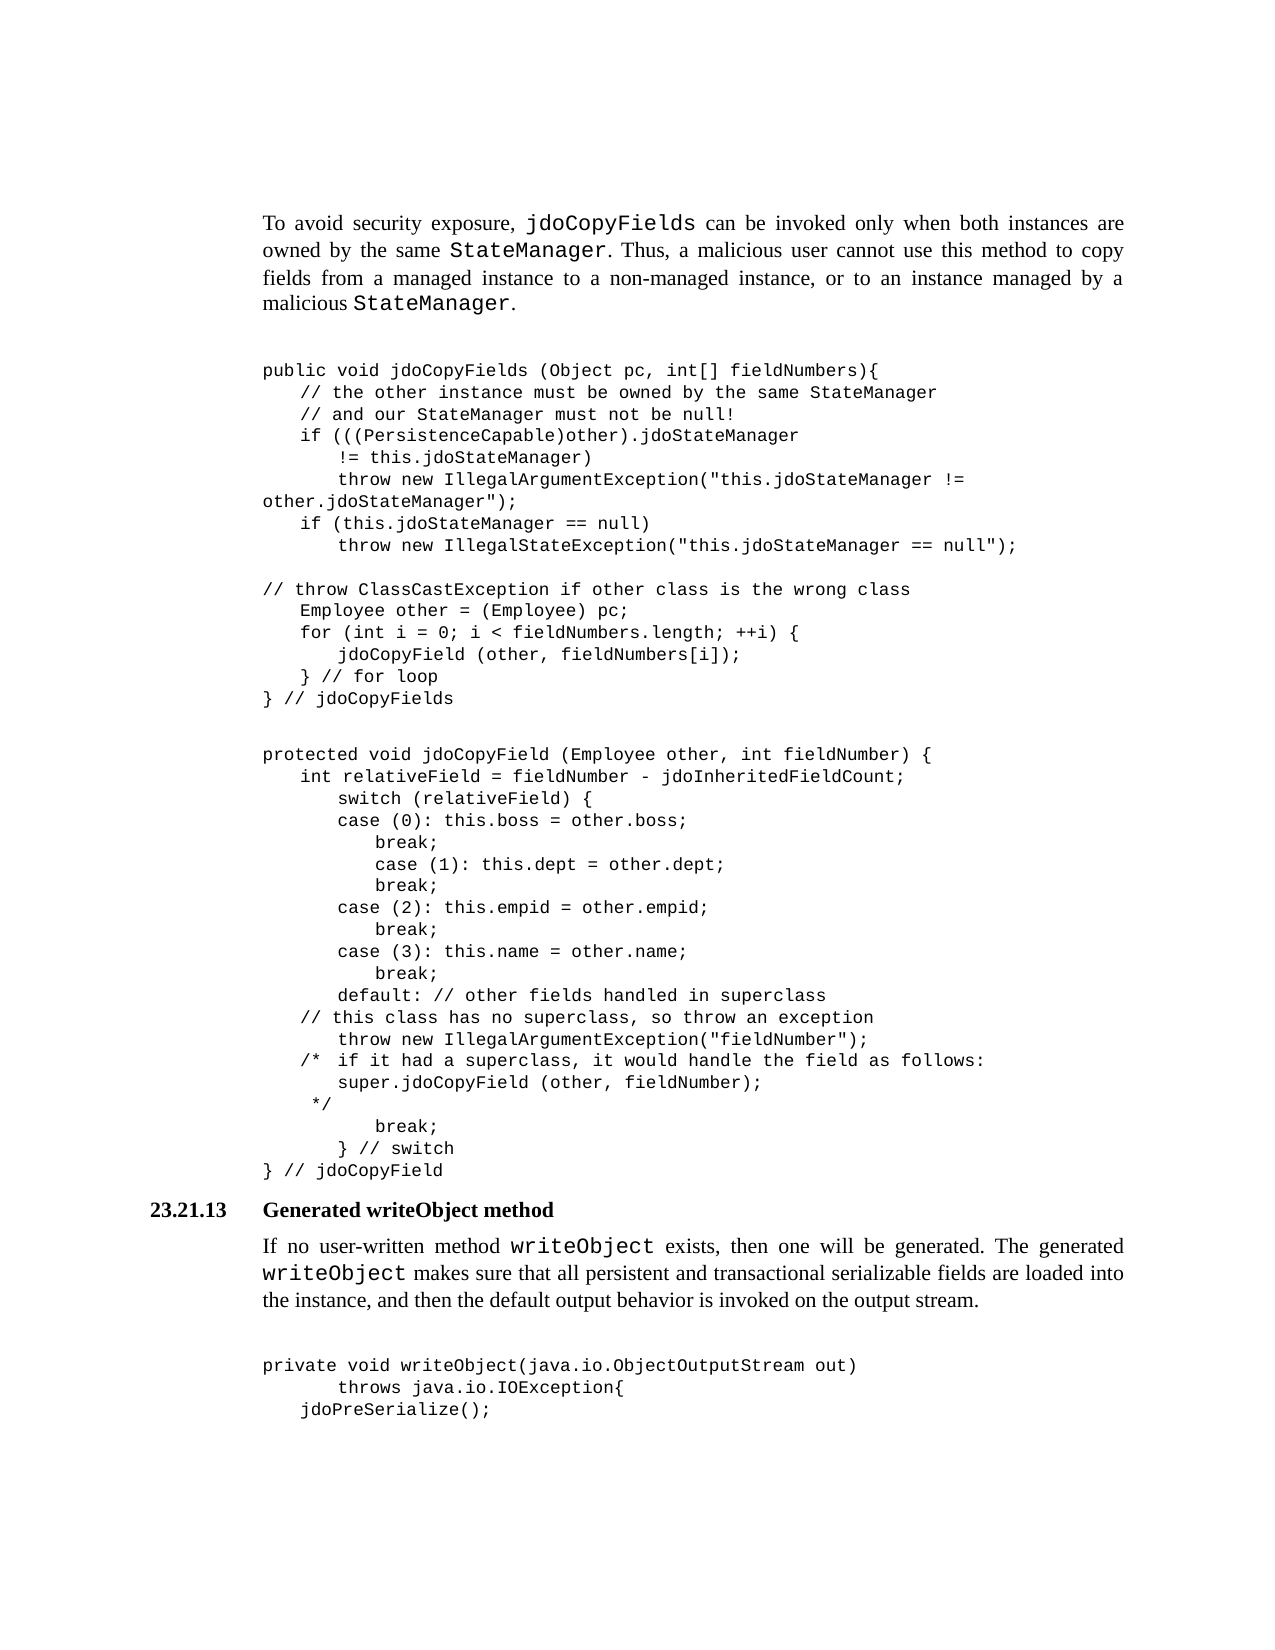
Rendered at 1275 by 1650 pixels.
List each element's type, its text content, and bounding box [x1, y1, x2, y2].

text } // switch [262, 1138, 1125, 1160]
text /* if it had a superclass, it would handle the field as follows: [262, 1050, 1125, 1072]
text throws java.io.IOException{ [262, 1377, 1125, 1399]
text int relativeField = fieldNumber - jdoInheritedFieldCount; [262, 766, 1125, 788]
text case (0): this.boss = other.boss; [262, 810, 1125, 832]
text if (((PersistenceCapable)other).jdoStateManager [262, 425, 1125, 447]
text != this.jdoStateManager) [262, 447, 1125, 469]
text switch (relativeField) { [262, 788, 1125, 810]
text public void jdoCopyFields (Object pc, int[] fieldNumbers){ [262, 360, 1125, 382]
text // this class has no superclass, so throw an exception [262, 1007, 1125, 1028]
text // the other instance must be owned by the same StateManager [262, 382, 1125, 403]
text throw new IllegalArgumentException("fieldNumber"); [262, 1028, 1125, 1050]
text jdoCopyField (other, fieldNumbers[i]); [262, 644, 1125, 666]
text break; [262, 875, 1125, 897]
text // throw ClassCastException if other class is the wrong class [262, 578, 1125, 600]
text break; [262, 963, 1125, 985]
text } // jdoCopyField [262, 1160, 1125, 1182]
text break; [262, 919, 1125, 941]
text If no user-written method writeObject exists, then one will be generated. The generated writeObject makes sure that all persistent and transactional serializable fields are loaded into the instance, and then the default output behavior is invoked on the output stream. [262, 1233, 1125, 1313]
subtitle Generated writeObject method [150, 1196, 1125, 1222]
text // and our StateManager must not be null! [262, 403, 1125, 425]
text jdoPreSerialize(); [262, 1399, 1125, 1421]
text To avoid security exposure, jdoCopyFields can be invoked only when both instances are owned by the same StateManager. Thus, a malicious user cannot use this method to copy fields from a managed instance to a non-managed instance, or to an instance managed by a malicious StateManager. [262, 210, 1125, 317]
text */ [262, 1094, 1125, 1116]
text default: // other fields handled in superclass [262, 985, 1125, 1007]
text for (int i = 0; i < fieldNumbers.length; ++i) { [262, 622, 1125, 644]
text throw new IllegalStateException("this.jdoStateManager == null"); [262, 535, 1125, 557]
text case (2): this.empid = other.empid; [262, 897, 1125, 919]
text throw new IllegalArgumentException("this.jdoStateManager != other.jdoStateManager"); [262, 469, 1125, 513]
text private void writeObject(java.io.ObjectOutputStream out) [262, 1355, 1125, 1377]
text break; [262, 832, 1125, 853]
text if (this.jdoStateManager == null) [262, 513, 1125, 535]
text protected void jdoCopyField (Employee other, int fieldNumber) { [262, 744, 1125, 766]
text break; [262, 1116, 1125, 1138]
text case (1): this.dept = other.dept; [262, 853, 1125, 875]
text Employee other = (Employee) pc; [262, 600, 1125, 622]
text case (3): this.name = other.name; [262, 941, 1125, 963]
text super.jdoCopyField (other, fieldNumber); [262, 1072, 1125, 1094]
text } // jdoCopyFields [262, 688, 1125, 710]
text } // for loop [262, 666, 1125, 688]
